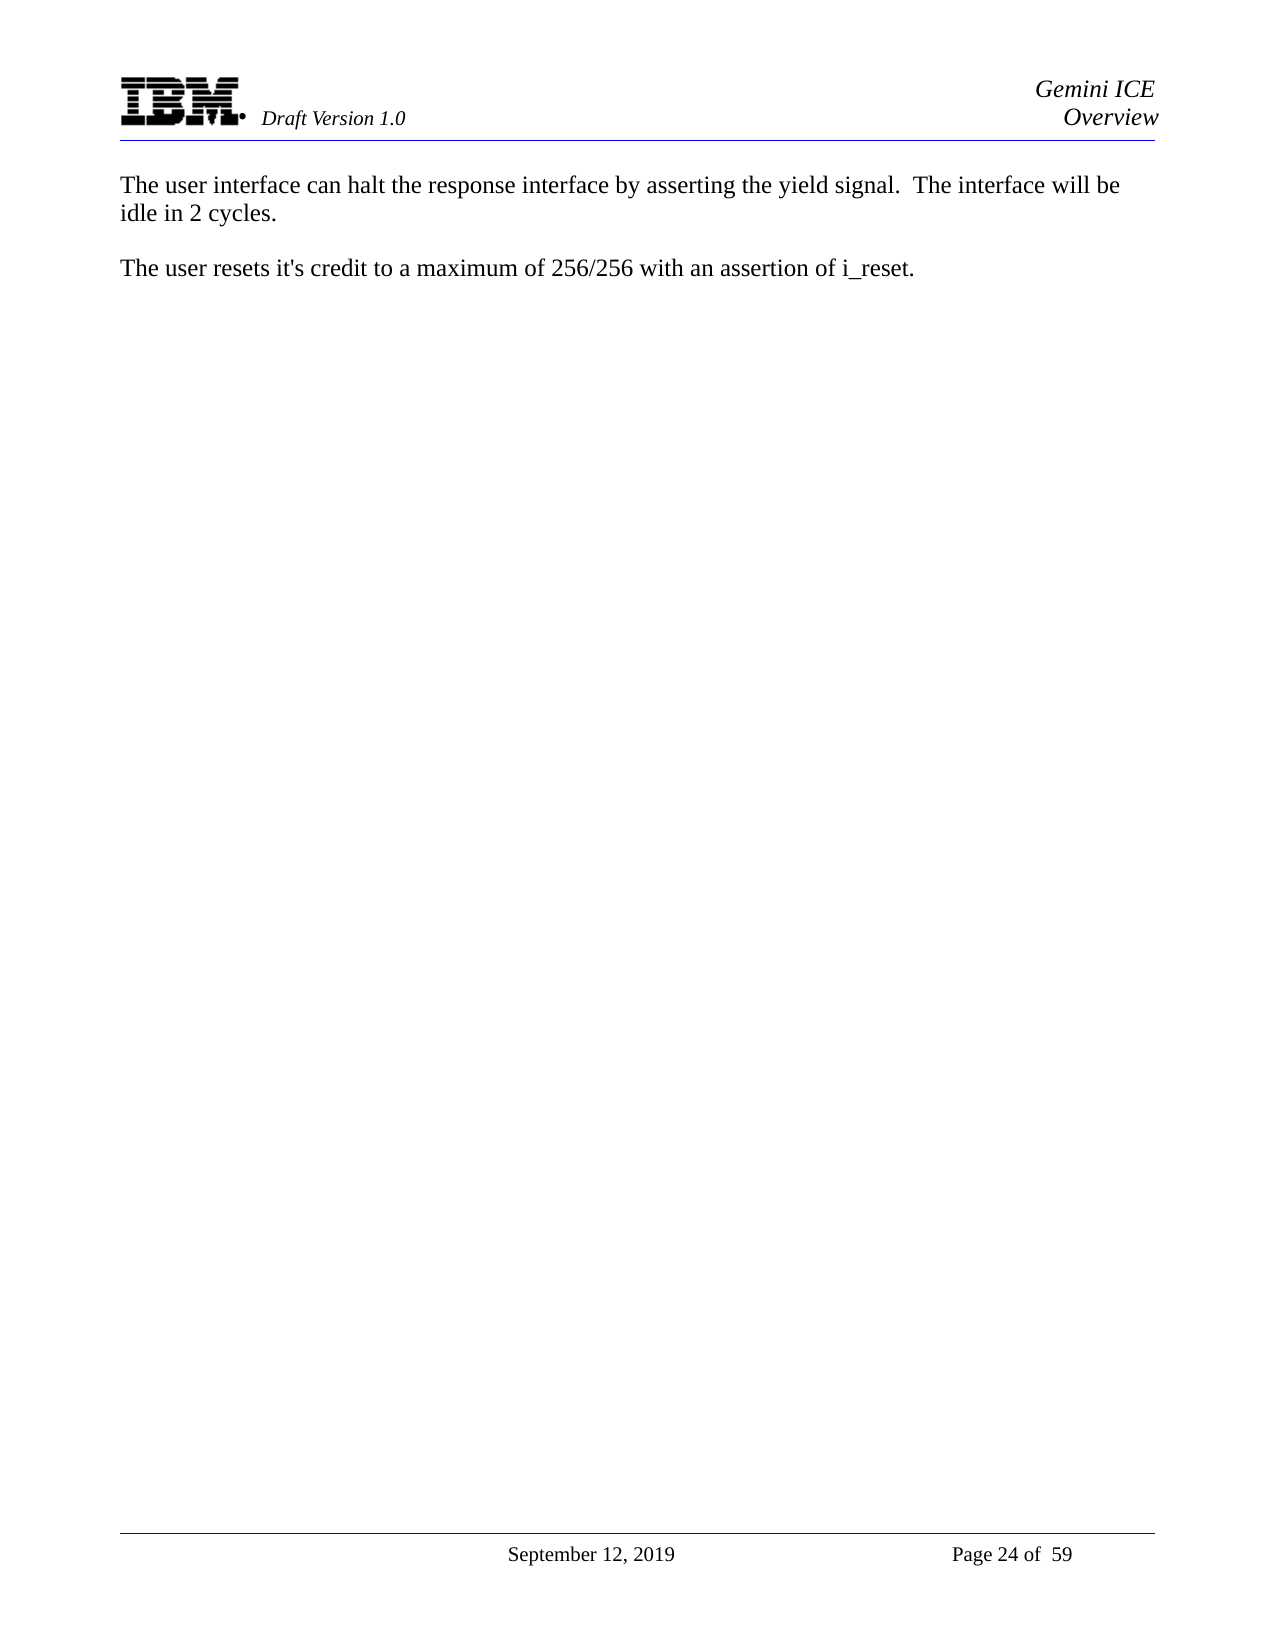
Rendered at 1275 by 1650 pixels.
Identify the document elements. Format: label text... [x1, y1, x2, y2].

text The user interface can halt the response interface by asserting the yield signal. The interface will be idle in 2 cycles. [120, 171, 1155, 226]
text The user resets it's credit to a maximum of 256/256 with an assertion of i_reset. [120, 254, 1155, 282]
picture [120, 76, 240, 127]
